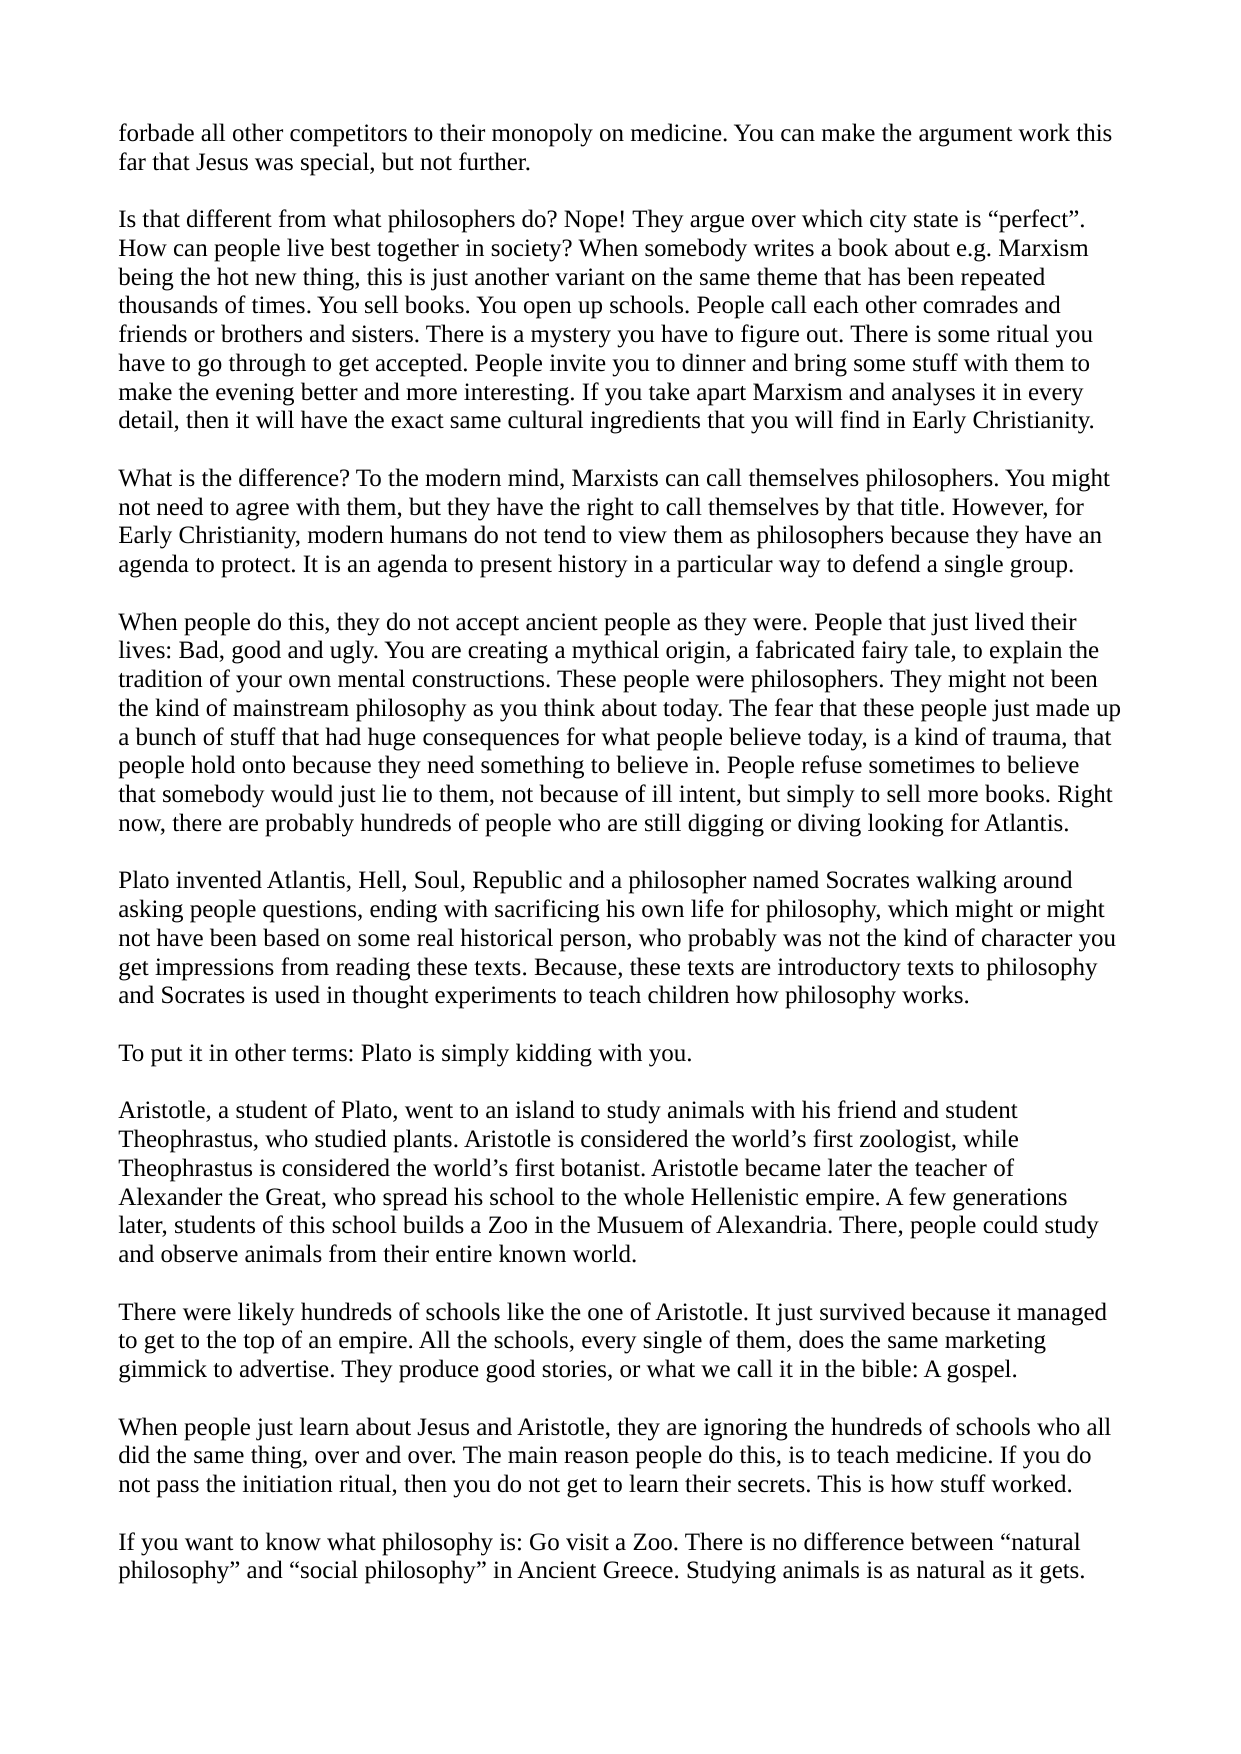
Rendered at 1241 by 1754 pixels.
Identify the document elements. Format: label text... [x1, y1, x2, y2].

text Is that different from what philosophers do? Nope! They argue over which city state is “perfect”. [118, 204, 1122, 233]
text How can people live best together in society? When somebody writes a book about e.g. Marxism being the hot new thing, this is just another variant on the same theme that has been repeated thousands of times. You sell books. You open up schools. People call each other comrades and friends or brothers and sisters. There is a mystery you have to figure out. There is some ritual you have to go through to get accepted. People invite you to dinner and bring some stuff with them to make the evening better and more interesting. If you take apart Marxism and analyses it in every detail, then it will have the exact same cultural ingredients that you will find in Early Christianity. [118, 233, 1122, 434]
text When people just learn about Jesus and Aristotle, they are ignoring the hundreds of schools who all did the same thing, over and over. The main reason people do this, is to teach medicine. If you do not pass the initiation ritual, then you do not get to learn their secrets. This is how stuff worked. [118, 1412, 1122, 1498]
text When people do this, they do not accept ancient people as they were. People that just lived their lives: Bad, good and ugly. You are creating a mythical origin, a fabricated fairy tale, to explain the tradition of your own mental constructions. These people were philosophers. They might not been the kind of mainstream philosophy as you think about today. The fear that these people just made up a bunch of stuff that had huge consequences for what people believe today, is a kind of trauma, that people hold onto because they need something to believe in. People refuse sometimes to believe that somebody would just lie to them, not because of ill intent, but simply to sell more books. Right now, there are probably hundreds of people who are still digging or diving looking for Atlantis. [118, 607, 1122, 837]
text What is the difference? To the modern mind, Marxists can call themselves philosophers. You might not need to agree with them, but they have the right to call themselves by that title. However, for Early Christianity, modern humans do not tend to view them as philosophers because they have an agenda to protect. It is an agenda to present history in a particular way to defend a single group. [118, 463, 1122, 578]
text Aristotle, a student of Plato, went to an island to study animals with his friend and student Theophrastus, who studied plants. Aristotle is considered the world’s first zoologist, while Theophrastus is considered the world’s first botanist. Aristotle became later the teacher of Alexander the Great, who spread his school to the whole Hellenistic empire. A few generations later, students of this school builds a Zoo in the Musuem of Alexandria. There, people could study and observe animals from their entire known world. [118, 1096, 1122, 1268]
text To put it in other terms: Plato is simply kidding with you. [118, 1038, 1122, 1067]
text If you want to know what philosophy is: Go visit a Zoo. There is no difference between “natural philosophy” and “social philosophy” in Ancient Greece. Studying animals is as natural as it gets. [118, 1527, 1122, 1584]
text forbade all other competitors to their monopoly on medicine. You can make the argument work this far that Jesus was special, but not further. [118, 118, 1122, 176]
text There were likely hundreds of schools like the one of Aristotle. It just survived because it managed to get to the top of an empire. All the schools, every single of them, does the same marketing gimmick to advertise. They produce good stories, or what we call it in the bible: A gospel. [118, 1297, 1122, 1383]
text Plato invented Atlantis, Hell, Soul, Republic and a philosopher named Socrates walking around asking people questions, ending with sacrificing his own life for philosophy, which might or might not have been based on some real historical person, who probably was not the kind of character you get impressions from reading these texts. Because, these texts are introductory texts to philosophy and Socrates is used in thought experiments to teach children how philosophy works. [118, 866, 1122, 1009]
